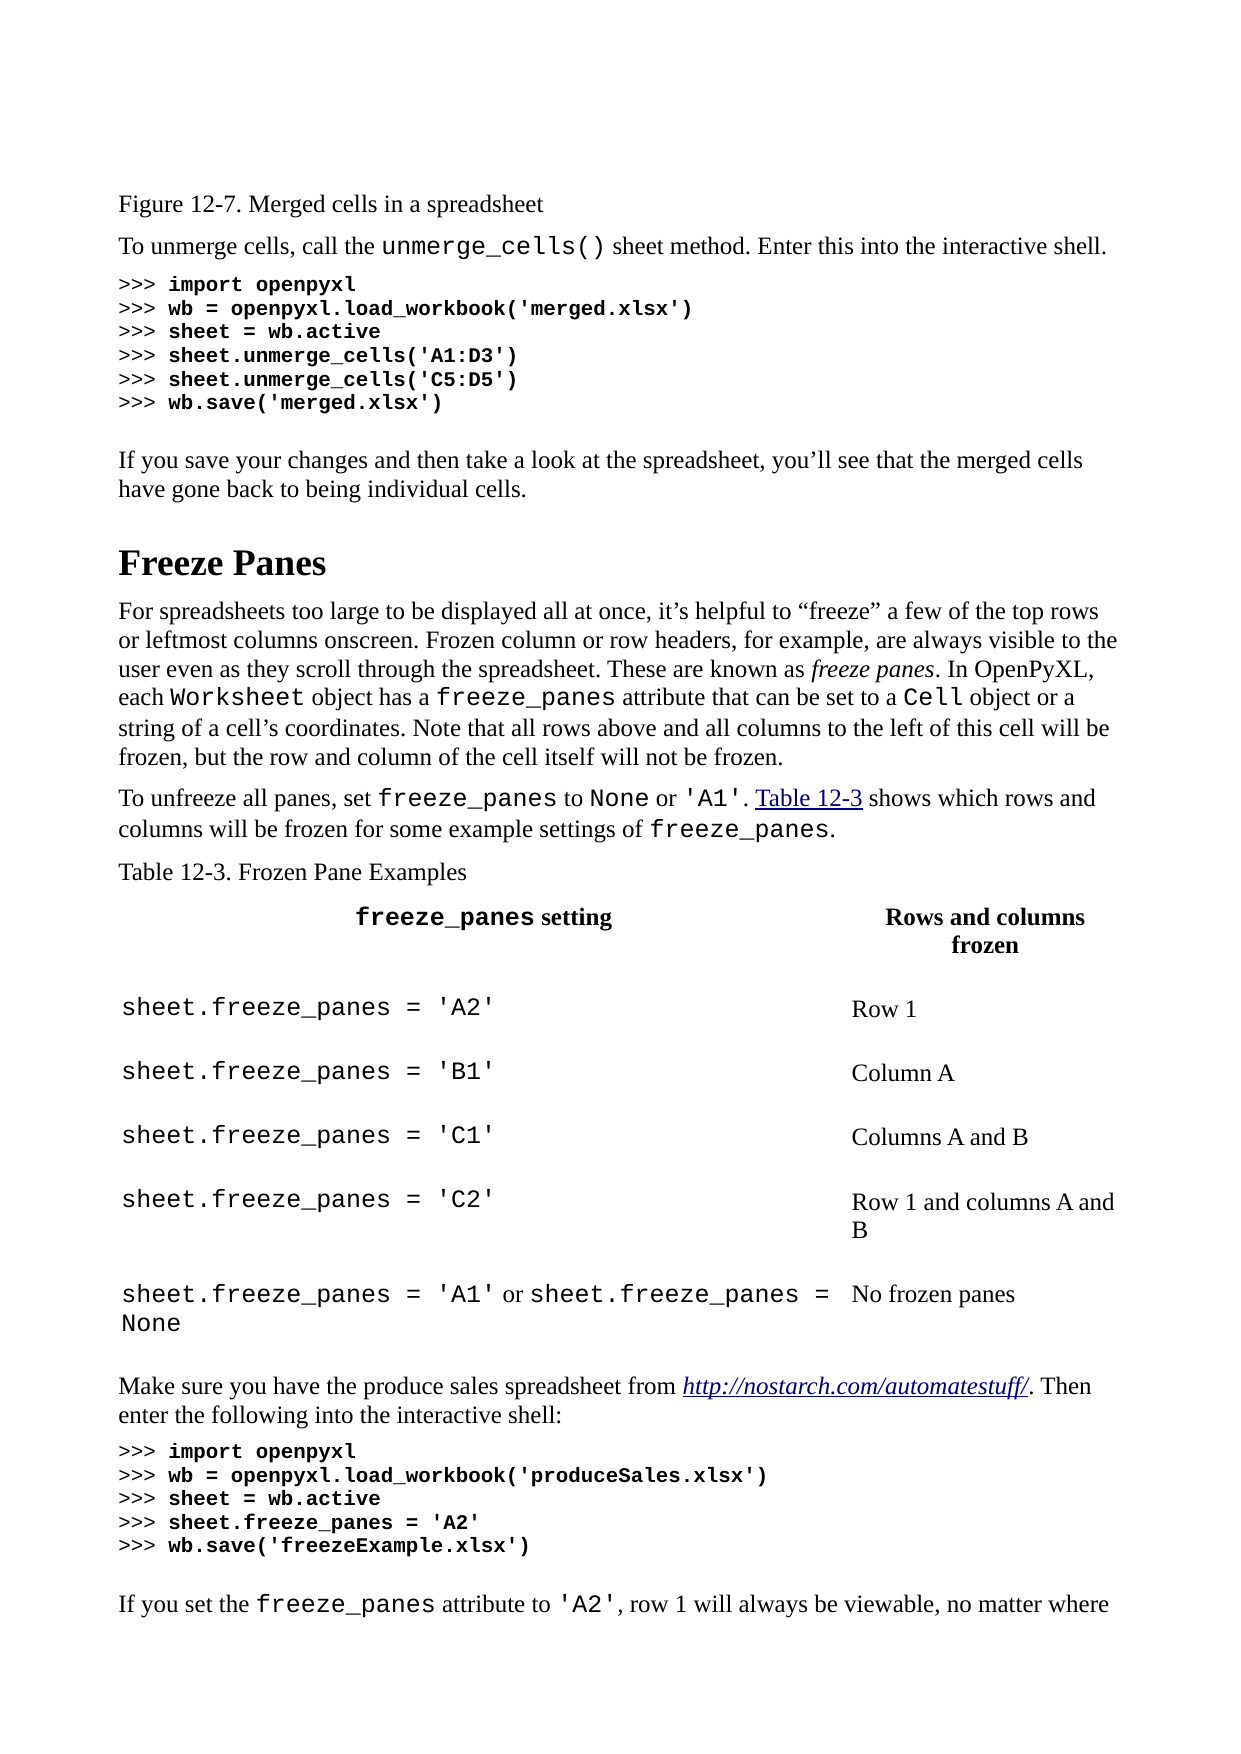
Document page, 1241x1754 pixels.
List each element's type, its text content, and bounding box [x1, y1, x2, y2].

table_cell sheet.freeze_panes = 'B1' [118, 1056, 848, 1119]
text Table 12-3. Frozen Pane Examples [118, 857, 1122, 886]
text >>> sheet.unmerge_cells('A1:D3') [118, 345, 1122, 369]
text >>> sheet = wb.active [118, 321, 1122, 345]
text >>> wb = openpyxl.load_workbook('produceSales.xlsx') [118, 1464, 1122, 1488]
subtitle Freeze Panes [118, 541, 1122, 584]
text If you save your changes and then take a look at the spreadsheet, you’ll see that the merged cells have gone back to being individual cells. [118, 446, 1122, 503]
table_header Rows and columns frozen [849, 899, 1122, 991]
text To unmerge cells, call the unmerge_cells() sheet method. Enter this into the interactive shell. [118, 231, 1122, 262]
table_cell No frozen panes [849, 1276, 1122, 1371]
text >>> import openpyxl [118, 274, 1122, 298]
text >>> sheet = wb.active [118, 1488, 1122, 1512]
text Figure 12-7. Merged cells in a spreadsheet [118, 189, 1122, 218]
text If you set the freeze_panes attribute to 'A2', row 1 will always be viewable, no matter where [118, 1589, 1122, 1619]
text >>> import openpyxl [118, 1441, 1122, 1464]
table_cell sheet.freeze_panes = 'C1' [118, 1120, 848, 1184]
text To unfreeze all panes, set freeze_panes to None or 'A1'. Table 12-3 shows which rows and columns will be frozen for some example settings of freeze_panes. [118, 783, 1122, 845]
table_cell Row 1 and columns A and B [849, 1184, 1122, 1276]
table_header freeze_panes setting [118, 899, 848, 991]
table_cell sheet.freeze_panes = 'A1' or sheet.freeze_panes = None [118, 1276, 848, 1371]
text >>> sheet.unmerge_cells('C5:D5') [118, 369, 1122, 392]
text >>> wb.save('merged.xlsx') [118, 392, 1122, 416]
text >>> wb = openpyxl.load_workbook('merged.xlsx') [118, 298, 1122, 321]
table_cell sheet.freeze_panes = 'A2' [118, 991, 848, 1056]
table_cell Row 1 [849, 991, 1122, 1056]
text Make sure you have the produce sales spreadsheet from http://nostarch.com/automatestuff/. Then enter the following into the interactive shell: [118, 1371, 1122, 1428]
text >>> wb.save('freezeExample.xlsx') [118, 1536, 1122, 1559]
table_cell Column A [849, 1056, 1122, 1119]
text For spreadsheets too large to be displayed all at once, it’s helpful to “freeze” a few of the top rows or leftmost columns onscreen. Frozen column or row headers, for example, are always visible to the user even as they scroll through the spreadsheet. These are known as freeze panes. In OpenPyXL, each Worksheet object has a freeze_panes attribute that can be set to a Cell object or a string of a cell’s coordinates. Note that all rows above and all columns to the left of this cell will be frozen, but the row and column of the cell itself will not be frozen. [118, 596, 1122, 771]
text >>> sheet.freeze_panes = 'A2' [118, 1512, 1122, 1536]
table_cell sheet.freeze_panes = 'C2' [118, 1184, 848, 1276]
table_cell Columns A and B [849, 1120, 1122, 1184]
